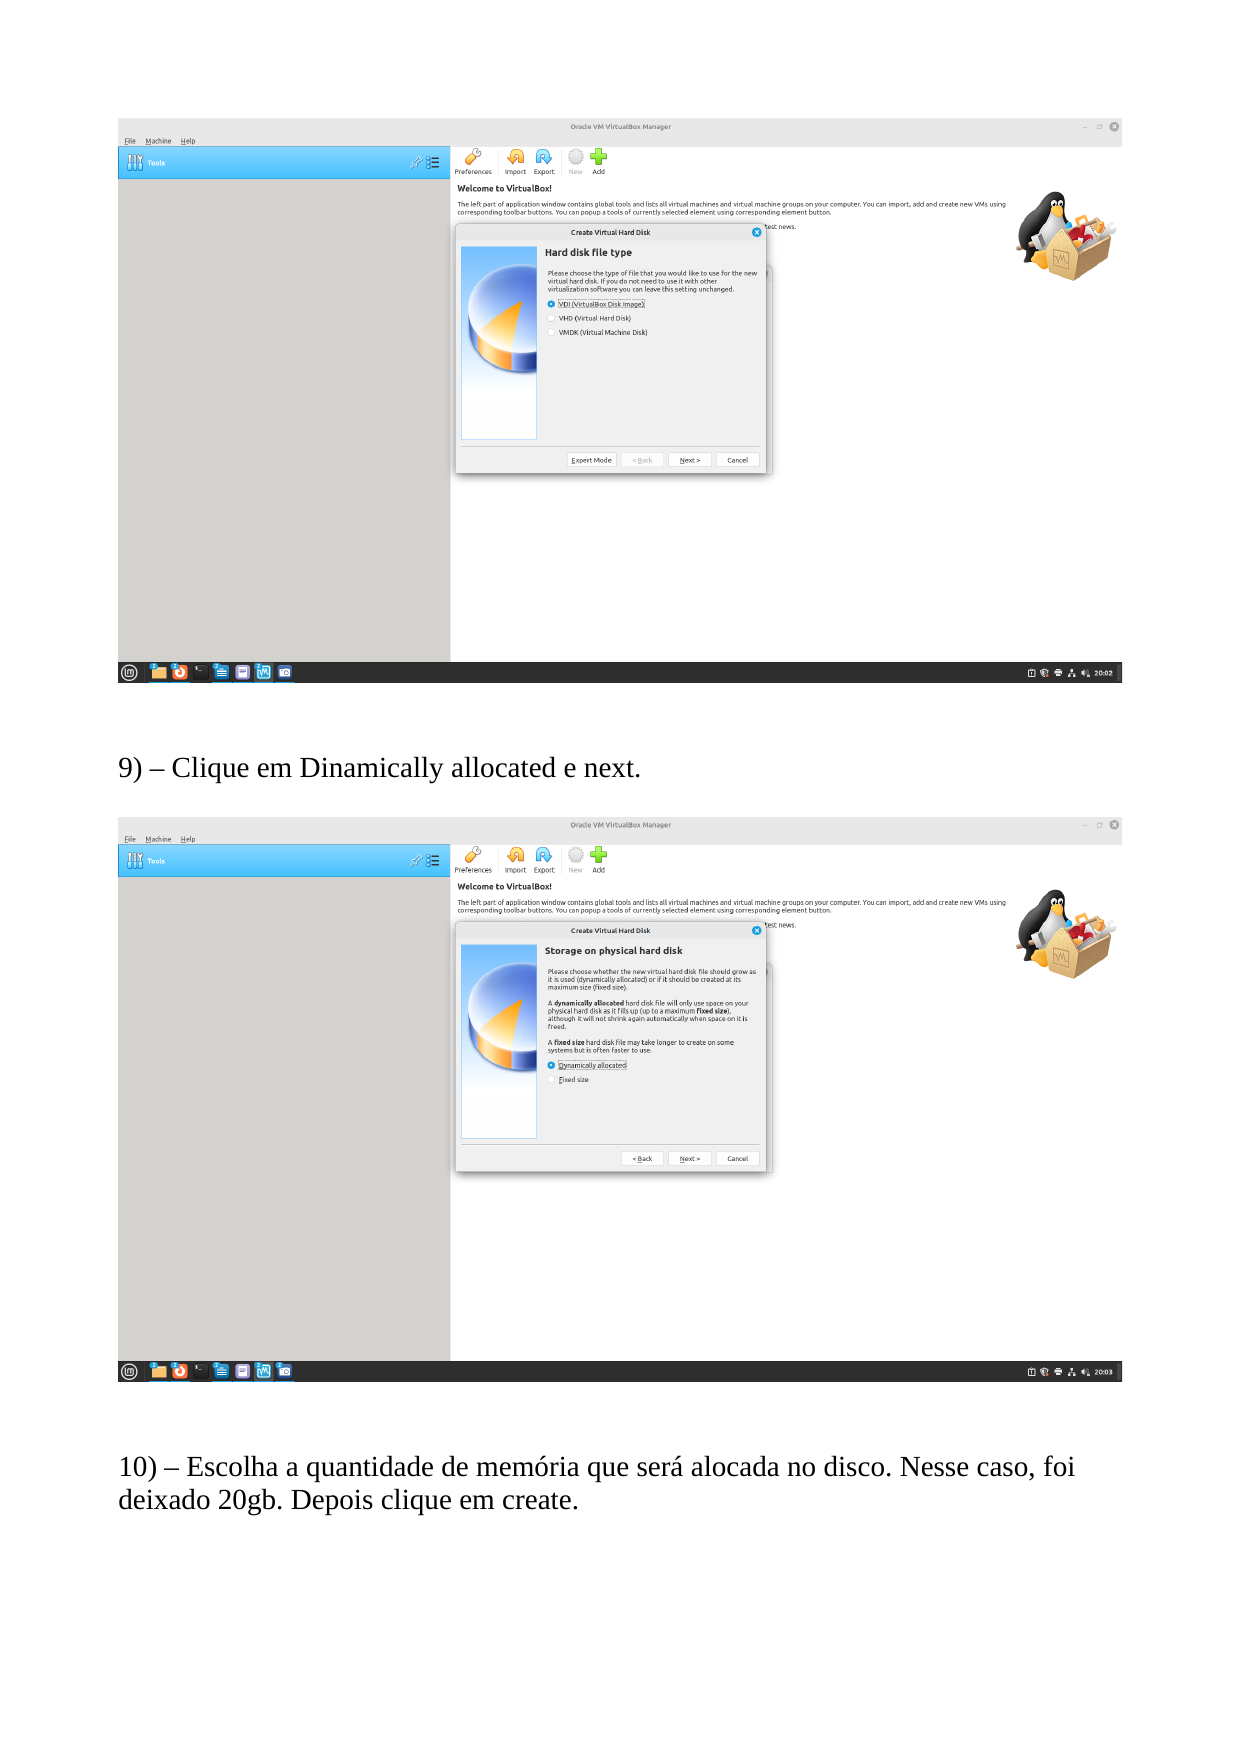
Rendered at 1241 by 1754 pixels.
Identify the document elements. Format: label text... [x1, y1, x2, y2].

text 10) – Escolha a quantidade de memória que será alocada no disco. Nesse caso, foi deixado 20gb. Depois clique em create. [118, 1449, 1122, 1516]
text 9) – Clique em Dinamically allocated e next. [118, 750, 1122, 783]
